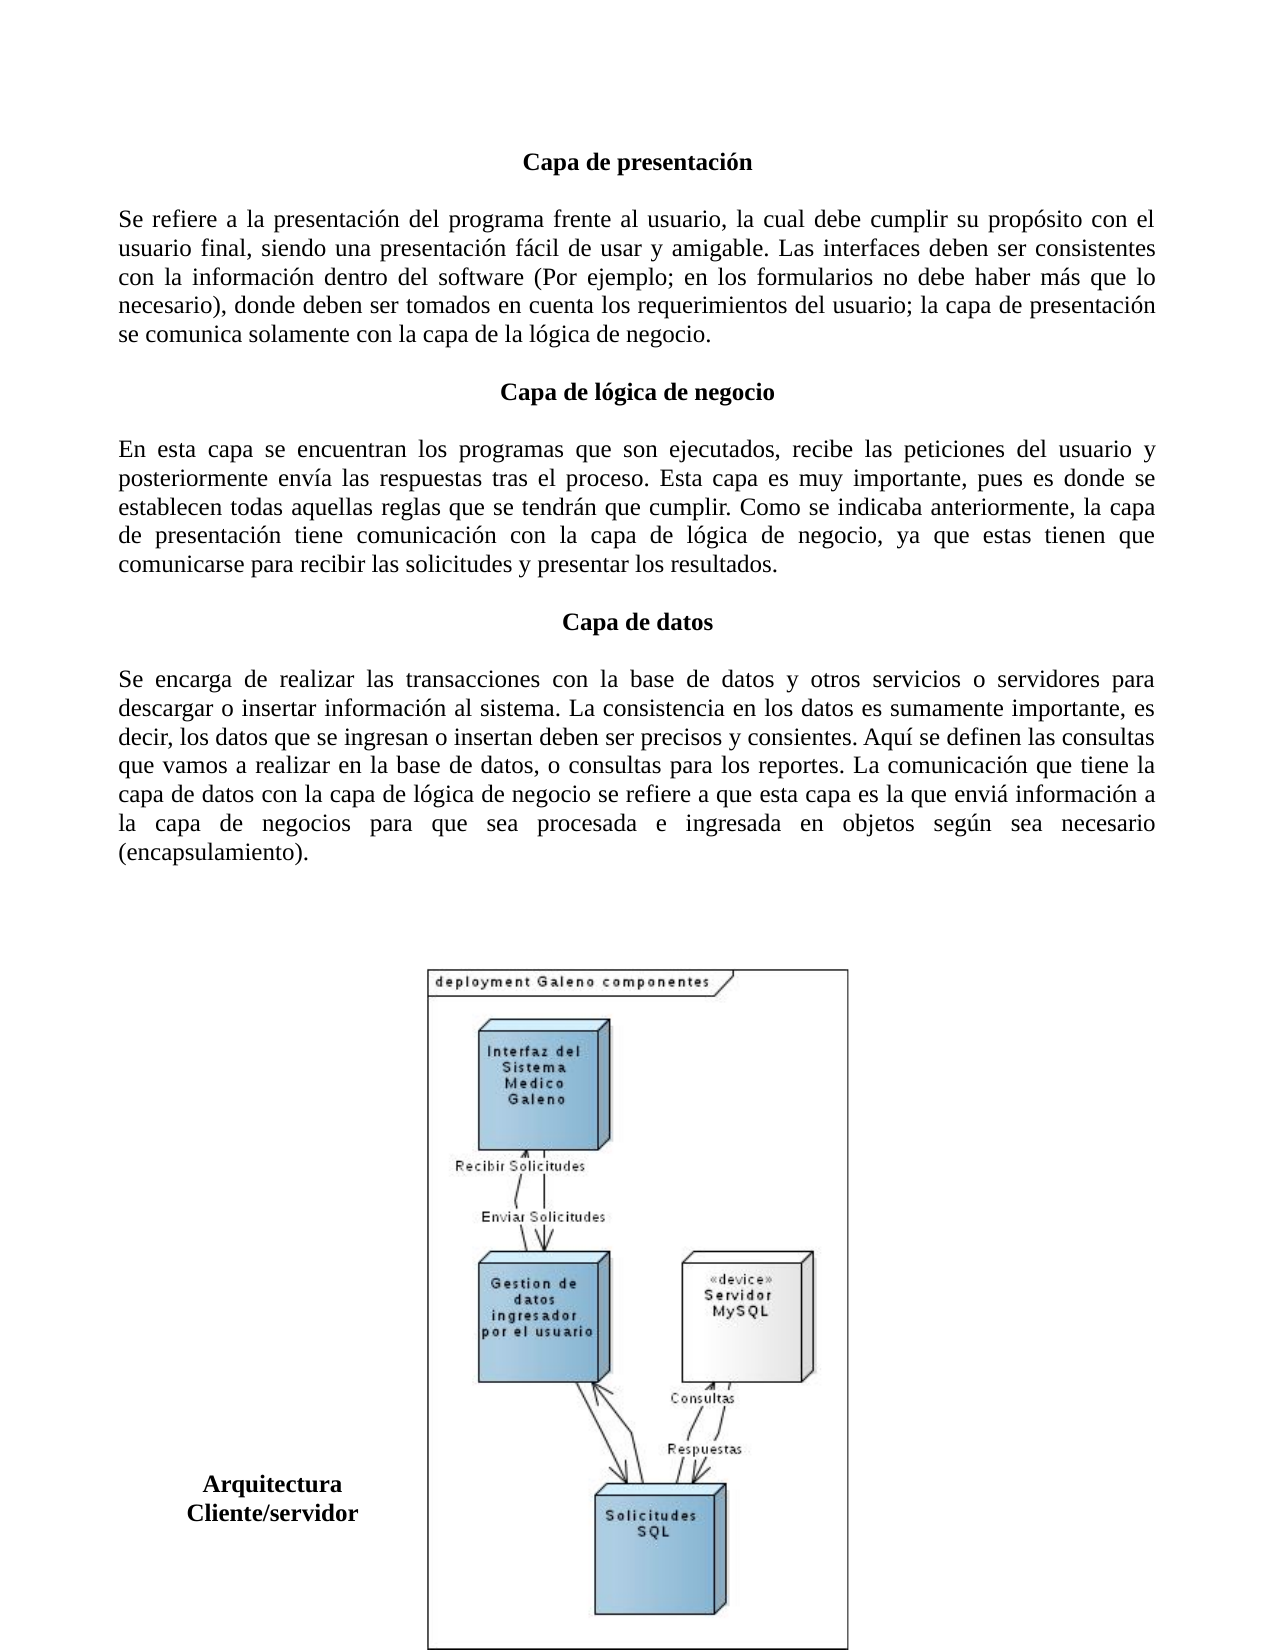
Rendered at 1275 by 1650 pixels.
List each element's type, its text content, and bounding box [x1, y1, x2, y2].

text Se encarga de realizar las transacciones con la base de datos y otros servicios o servidores para descargar o insertar información al sistema. La consistencia en los datos es sumamente importante, es decir, los datos que se ingresan o insertan deben ser precisos y consientes. Aquí se definen las consultas que vamos a realizar en la base de datos, o consultas para los reportes. La comunicación que tiene la capa de datos con la capa de lógica de negocio se refiere a que esta capa es la que enviá información a la capa de negocios para que sea procesada e ingresada en objetos según sea necesario (encapsulamiento). [118, 664, 1157, 866]
text Capa de presentación [118, 147, 1157, 176]
text Capa de datos [118, 607, 1157, 636]
text Se refiere a la presentación del programa frente al usuario, la cual debe cumplir su propósito con el usuario final, siendo una presentación fácil de usar y amigable. Las interfaces deben ser consistentes con la información dentro del software (Por ejemplo; en los formularios no debe haber más que lo necesario), donde deben ser tomados en cuenta los requerimientos del usuario; la capa de presentación se comunica solamente con la capa de la lógica de negocio. [118, 204, 1157, 348]
text Capa de lógica de negocio [118, 377, 1157, 406]
text En esta capa se encuentran los programas que son ejecutados, recibe las peticiones del usuario y posteriormente envía las respuestas tras el proceso. Esta capa es muy importante, pues es donde se establecen todas aquellas reglas que se tendrán que cumplir. Como se indicaba anteriormente, la capa de presentación tiene comunicación con la capa de lógica de negocio, ya que estas tienen que comunicarse para recibir las solicitudes y presentar los resultados. [118, 434, 1157, 578]
text [849, 1469, 1157, 1527]
text Arquitectura Cliente/servidor [118, 1469, 426, 1527]
picture [426, 968, 849, 1650]
